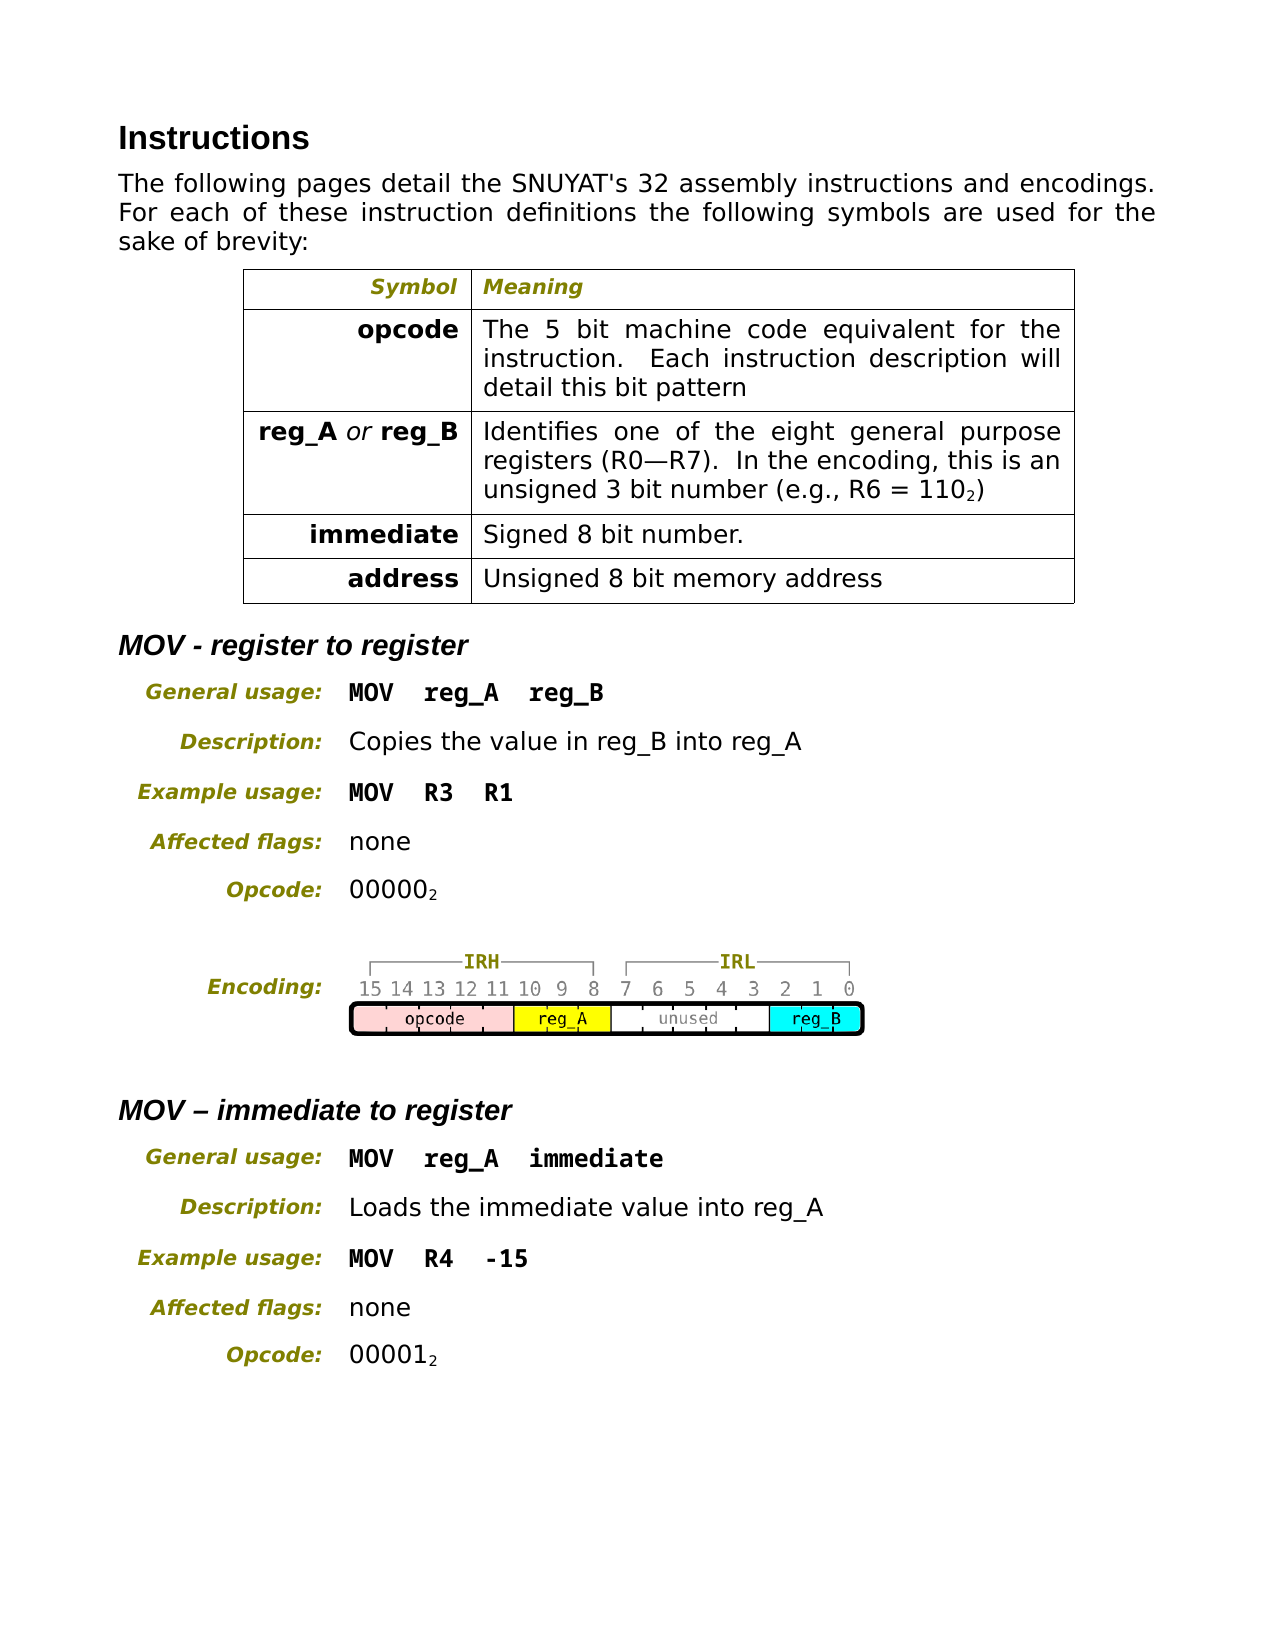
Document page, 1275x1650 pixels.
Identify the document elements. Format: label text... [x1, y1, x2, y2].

table_cell MOV R4 -15 [337, 1239, 1157, 1292]
subtitle MOV – immediate to register [118, 1093, 1157, 1127]
subtitle MOV - register to register [118, 627, 1157, 661]
table_cell Loads the immediate value into reg_A [337, 1192, 1157, 1239]
table_cell opcode [244, 310, 471, 411]
table_cell MOV R3 R1 [337, 774, 1157, 826]
table_cell Opcode: [118, 874, 337, 921]
table_cell Example usage: [118, 1239, 337, 1292]
table_cell Affected flags: [118, 826, 337, 874]
table_cell none [337, 1292, 1157, 1339]
subtitle Instructions [118, 118, 1157, 157]
table_cell Encoding: [118, 921, 337, 1068]
table_header MOV reg_A reg_B [337, 674, 1157, 726]
table_cell Affected flags: [118, 1292, 337, 1339]
table_cell The 5 bit machine code equivalent for the instruction. Each instruction description will detail this bit pattern [472, 310, 1074, 411]
table_header MOV reg_A immediate [337, 1139, 1157, 1192]
table_cell Description: [118, 726, 337, 774]
table_header Meaning [472, 270, 1074, 309]
table_cell Unsigned 8 bit memory address [472, 559, 1074, 602]
table_cell Signed 8 bit number. [472, 515, 1074, 558]
table_cell reg_A or reg_B [244, 412, 471, 514]
table_cell Example usage: [118, 774, 337, 826]
table_cell Description: [118, 1192, 337, 1239]
picture [348, 952, 865, 1036]
table_cell Identifies one of the eight general purpose registers (R0—R7). In the encoding, this is an unsigned 3 bit number (e.g., R6 = 1102) [472, 412, 1074, 514]
table_cell immediate [244, 515, 471, 558]
table_cell none [337, 826, 1157, 874]
table_cell address [244, 559, 471, 602]
table_header Symbol [244, 270, 471, 309]
table_cell Copies the value in reg_B into reg_A [337, 726, 1157, 774]
table_header General usage: [118, 1139, 337, 1192]
table_cell 000012 [337, 1339, 1157, 1387]
table_cell 000002 [337, 874, 1157, 921]
table_header General usage: [118, 674, 337, 726]
text The following pages detail the SNUYAT's 32 assembly instructions and encodings. For each of these instruction definitions the following symbols are used for the sake of brevity: [118, 169, 1157, 257]
table_cell [337, 921, 1157, 1068]
table_cell Opcode: [118, 1339, 337, 1387]
